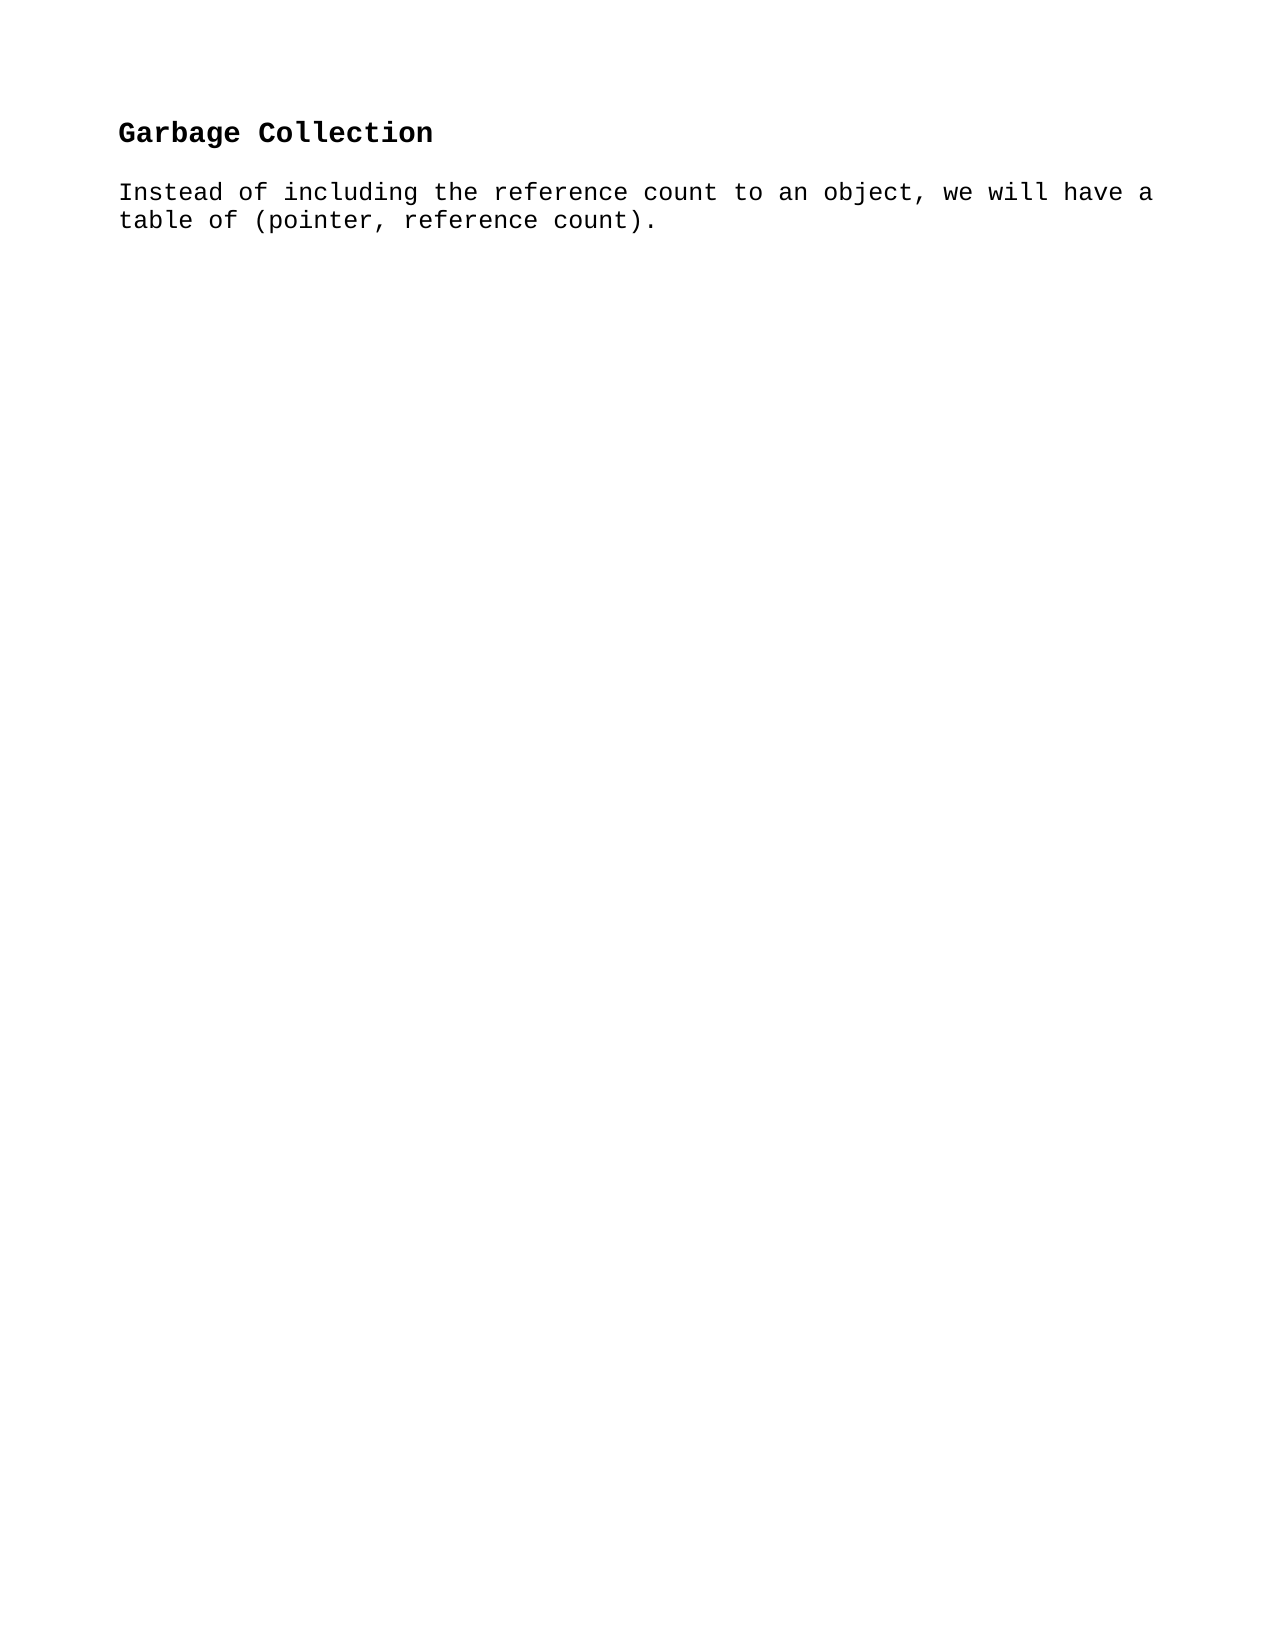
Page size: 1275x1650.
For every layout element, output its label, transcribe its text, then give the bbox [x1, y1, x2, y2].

text Instead of including the reference count to an object, we will have a table of (pointer, reference count). [118, 179, 1157, 236]
text Garbage Collection [118, 118, 1157, 151]
